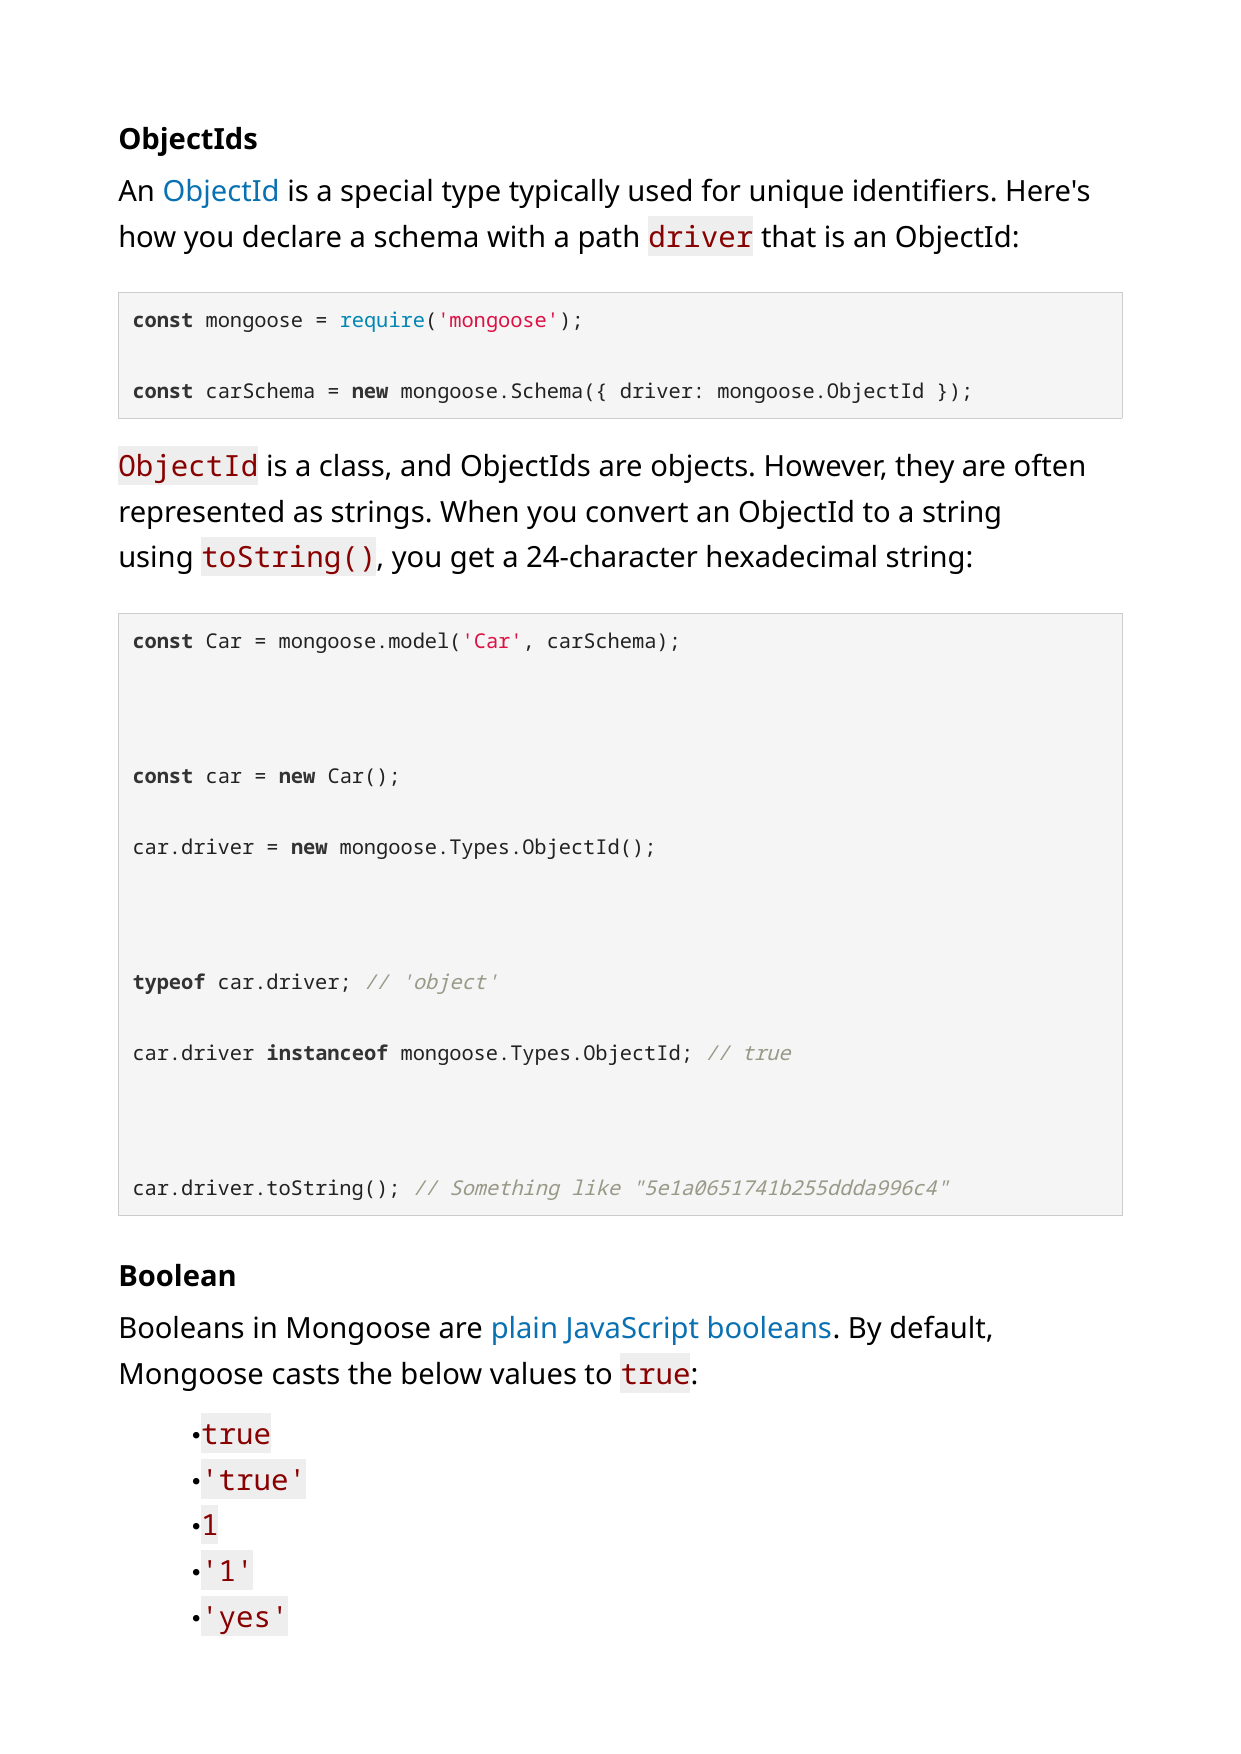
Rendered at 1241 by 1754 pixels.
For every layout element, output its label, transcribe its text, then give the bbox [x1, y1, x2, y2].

text car.driver instanceof mongoose.Types.ObjectId; // true [119, 1024, 1122, 1066]
list 1 [118, 1504, 1122, 1544]
list true [118, 1413, 1122, 1453]
text typeof car.driver; // 'object' [119, 954, 1122, 996]
text const mongoose = require('mongoose'); [119, 293, 1122, 334]
list 'true' [118, 1459, 1122, 1499]
text An ObjectId is a special type typically used for unique identifiers. Here's how you declare a schema with a path driver that is an ObjectId: [118, 170, 1122, 256]
text car.driver.toString(); // Something like "5e1a0651741b255ddda996c4" [119, 1159, 1122, 1215]
list 'yes' [118, 1596, 1122, 1636]
text const Car = mongoose.model('Car', carSchema); [119, 614, 1122, 654]
subtitle ObjectIds [118, 118, 1122, 158]
subtitle Boolean [118, 1255, 1122, 1295]
text Booleans in Mongoose are plain JavaScript booleans. By default, Mongoose casts the below values to true: [118, 1307, 1122, 1393]
text ObjectId is a class, and ObjectIds are objects. However, they are often represented as strings. When you convert an ObjectId to a string using toString(), you get a 24-character hexadecimal string: [118, 446, 1122, 576]
text car.driver = new mongoose.Types.ObjectId(); [119, 818, 1122, 860]
text const carSchema = new mongoose.Schema({ driver: mongoose.ObjectId }); [119, 362, 1122, 418]
list '1' [118, 1550, 1122, 1590]
text const car = new Car(); [119, 748, 1122, 790]
